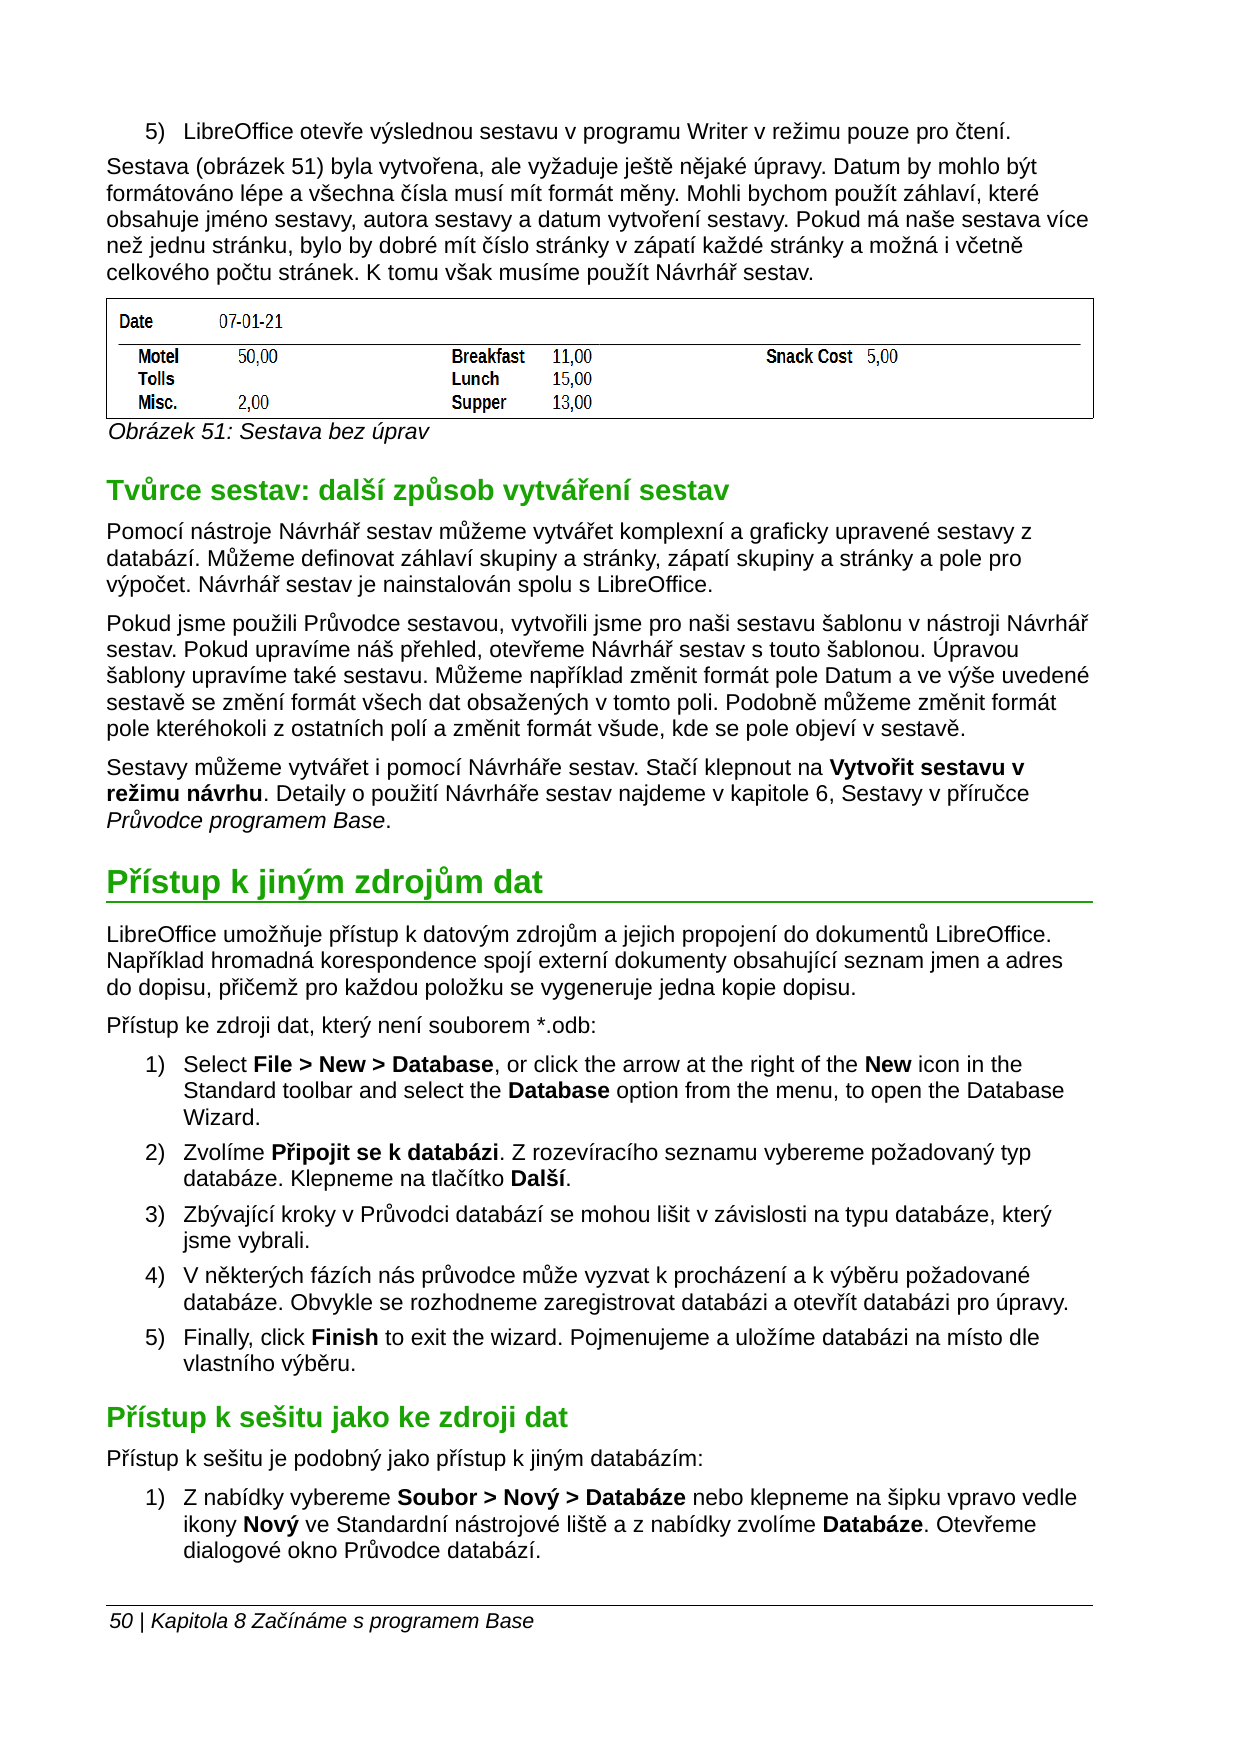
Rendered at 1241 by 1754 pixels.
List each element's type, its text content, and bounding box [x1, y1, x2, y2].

list LibreOffice otevře výslednou sestavu v programu Writer v režimu pouze pro čtení. [165, 118, 1093, 144]
list Z nabídky vybereme Soubor > Nový > Databáze nebo klepneme na šipku vpravo vedle ikony Nový ve Standardní nástrojové liště a z nabídky zvolíme Databáze. Otevřeme dialogové okno Průvodce databází. [165, 1484, 1093, 1563]
list Přístup k sešitu je podobný jako přístup k jiným databázím: [106, 1445, 1093, 1472]
subtitle Tvůrce sestav: další způsob vytváření sestav [106, 473, 1093, 506]
list Select File > New > Database, or click the arrow at the right of the New icon in the Standard toolbar and select the Database option from the menu, to open the Database Wizard. [165, 1051, 1093, 1130]
list V některých fázích nás průvodce může vyzvat k procházení a k výběru požadované databáze. Obvykle se rozhodneme zaregistrovat databázi a otevřít databázi pro úpravy. [165, 1262, 1093, 1315]
picture [107, 299, 1093, 418]
text Pokud jsme použili Průvodce sestavou, vytvořili jsme pro naši sestavu šablonu v nástroji Návrhář sestav. Pokud upravíme náš přehled, otevřeme Návrhář sestav s touto šablonou. Úpravou šablony upravíme také sestavu. Můžeme například změnit formát pole Datum a ve výše uvedené sestavě se změní formát všech dat obsažených v tomto poli. Podobně můžeme změnit formát pole kteréhokoli z ostatních polí a změnit formát všude, kde se pole objeví v sestavě. [106, 610, 1093, 741]
text LibreOffice umožňuje přístup k datovým zdrojům a jejich propojení do dokumentů LibreOffice. Například hromadná korespondence spojí externí dokumenty obsahující seznam jmen a adres do dopisu, přičemž pro každou položku se vygeneruje jedna kopie dopisu. [106, 921, 1093, 1000]
text Pomocí nástroje Návrhář sestav můžeme vytvářet komplexní a graficky upravené sestavy z databází. Můžeme definovat záhlaví skupiny a stránky, zápatí skupiny a stránky a pole pro výpočet. Návrhář sestav je nainstalován spolu s LibreOffice. [106, 518, 1093, 597]
text Sestavy můžeme vytvářet i pomocí Návrháře sestav. Stačí klepnout na Vytvořit sestavu v režimu návrhu. Detaily o použití Návrháře sestav najdeme v kapitole 6, Sestavy v příručce Průvodce programem Base. [106, 754, 1093, 833]
text Obrázek 51: Sestava bez úprav [108, 419, 1091, 444]
list Finally, click Finish to exit the wizard. Pojmenujeme a uložíme databázi na místo dle vlastního výběru. [165, 1324, 1093, 1376]
list Zbývající kroky v Průvodci databází se mohou lišit v závislosti na typu databáze, který jsme vybrali. [165, 1201, 1093, 1253]
list Přístup ke zdroji dat, který není souborem *.odb: [106, 1012, 1093, 1039]
subtitle Přístup k jiným zdrojům dat [106, 862, 1093, 901]
list Zvolíme Připojit se k databázi. Z rozevíracího seznamu vybereme požadovaný typ databáze. Klepneme na tlačítko Další. [165, 1139, 1093, 1192]
text Sestava (obrázek 51) byla vytvořena, ale vyžaduje ještě nějaké úpravy. Datum by mohlo být formátováno lépe a všechna čísla musí mít formát měny. Mohli bychom použít záhlaví, které obsahuje jméno sestavy, autora sestavy a datum vytvoření sestavy. Pokud má naše sestava více než jednu stránku, bylo by dobré mít číslo stránky v zápatí každé stránky a možná i včetně celkového počtu stránek. K tomu však musíme použít Návrhář sestav. [106, 153, 1093, 285]
subtitle Přístup k sešitu jako ke zdroji dat [106, 1400, 1093, 1434]
